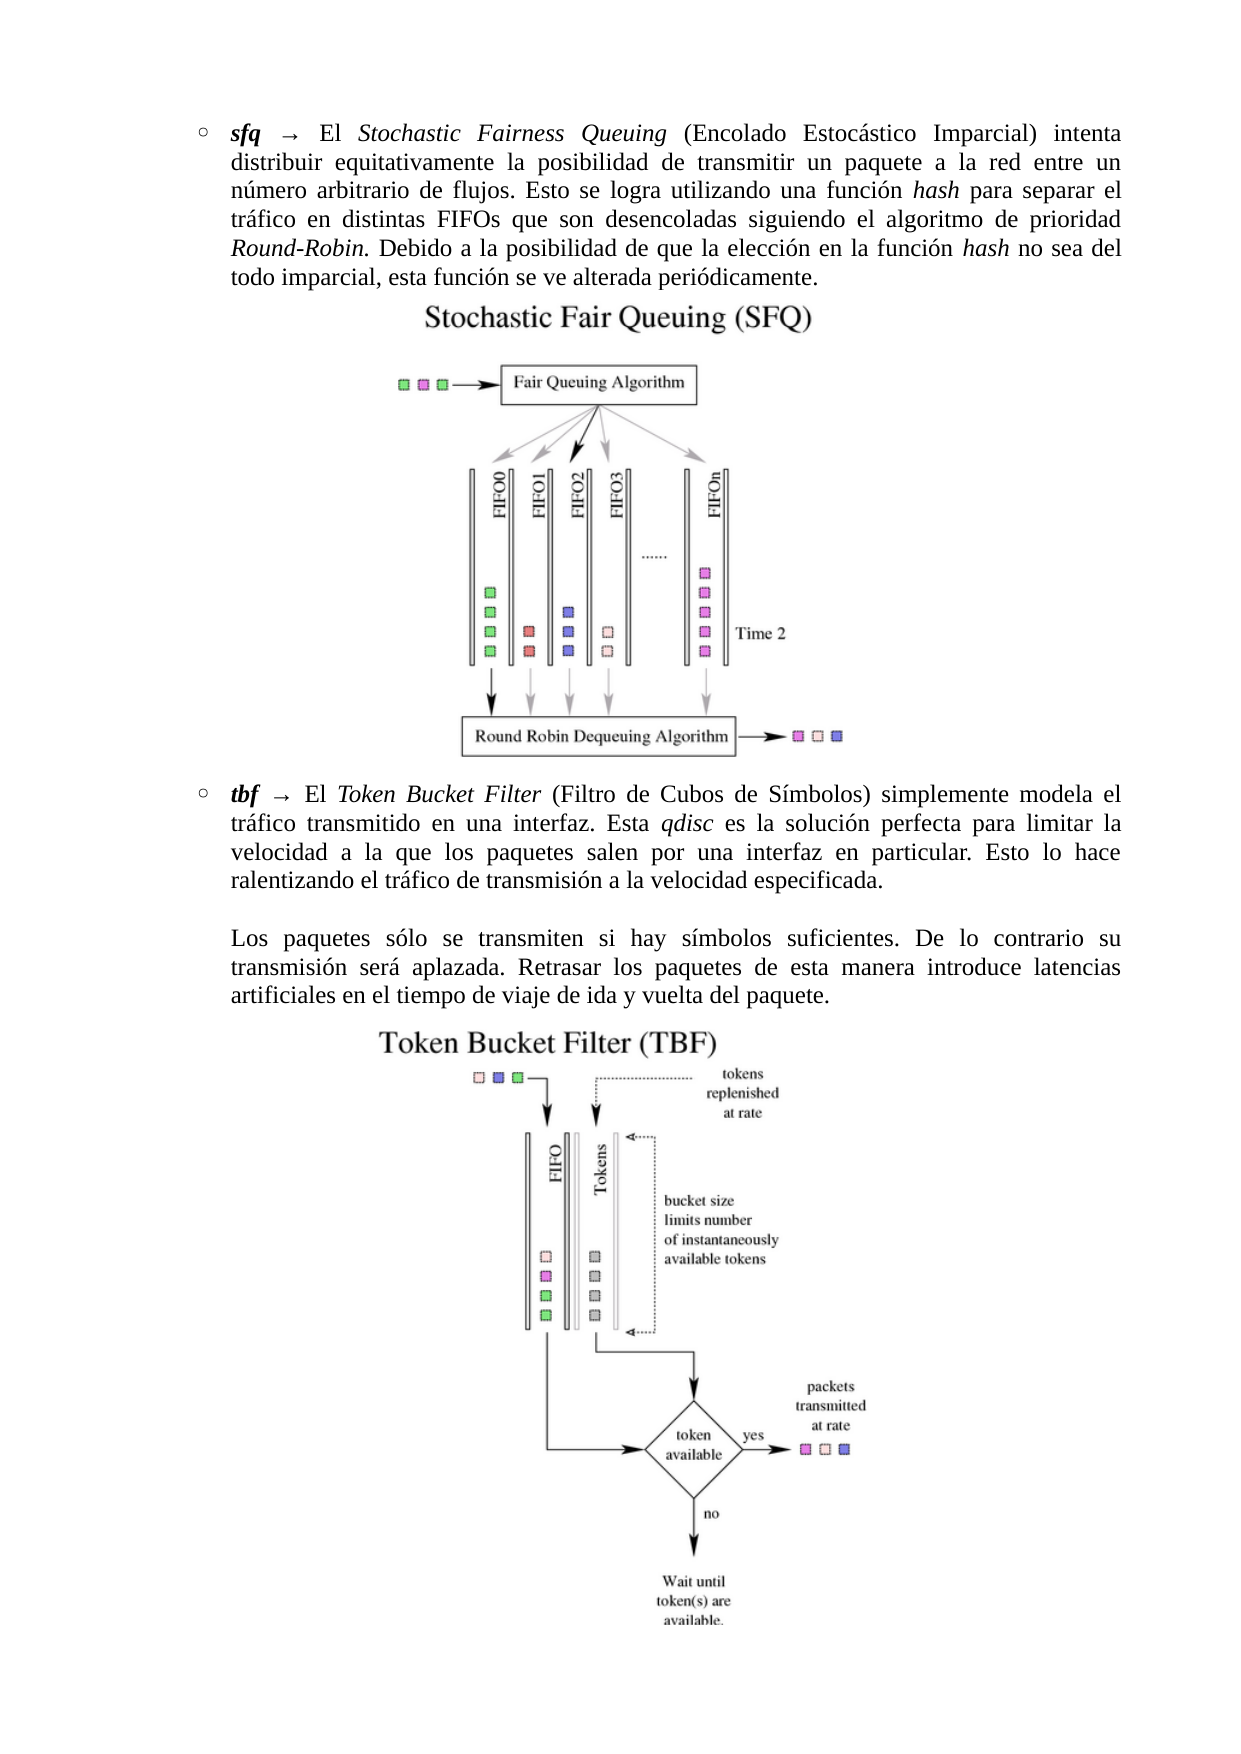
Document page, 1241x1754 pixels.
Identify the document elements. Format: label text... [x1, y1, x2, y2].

list tbf → El Token Bucket Filter (Filtro de Cubos de Símbolos) simplemente modela el tráfico transmitido en una interfaz. Esta qdisc es la solución perfecta para limitar la velocidad a la que los paquetes salen por una interfaz en particular. Esto lo hace ralentizando el tráfico de transmisión a la velocidad especificada. [193, 779, 1122, 894]
list sfq → El Stochastic Fairness Queuing (Encolado Estocástico Imparcial) intenta distribuir equitativamente la posibilidad de transmitir un paquete a la red entre un número arbitrario de flujos. Esto se logra utilizando una función hash para separar el tráfico en distintas FIFOs que son desencoladas siguiendo el algoritmo de prioridad Round-Robin. Debido a la posibilidad de que la elección en la función hash no sea del todo imparcial, esta función se ve alterada periódicamente. [193, 118, 1122, 291]
list Los paquetes sólo se transmiten si hay símbolos suficientes. De lo contrario su transmisión será aplazada. Retrasar los paquetes de esta manera introduce latencias artificiales en el tiempo de viaje de ida y vuelta del paquete. [193, 923, 1122, 1009]
picture [385, 290, 855, 769]
picture [359, 1018, 881, 1637]
